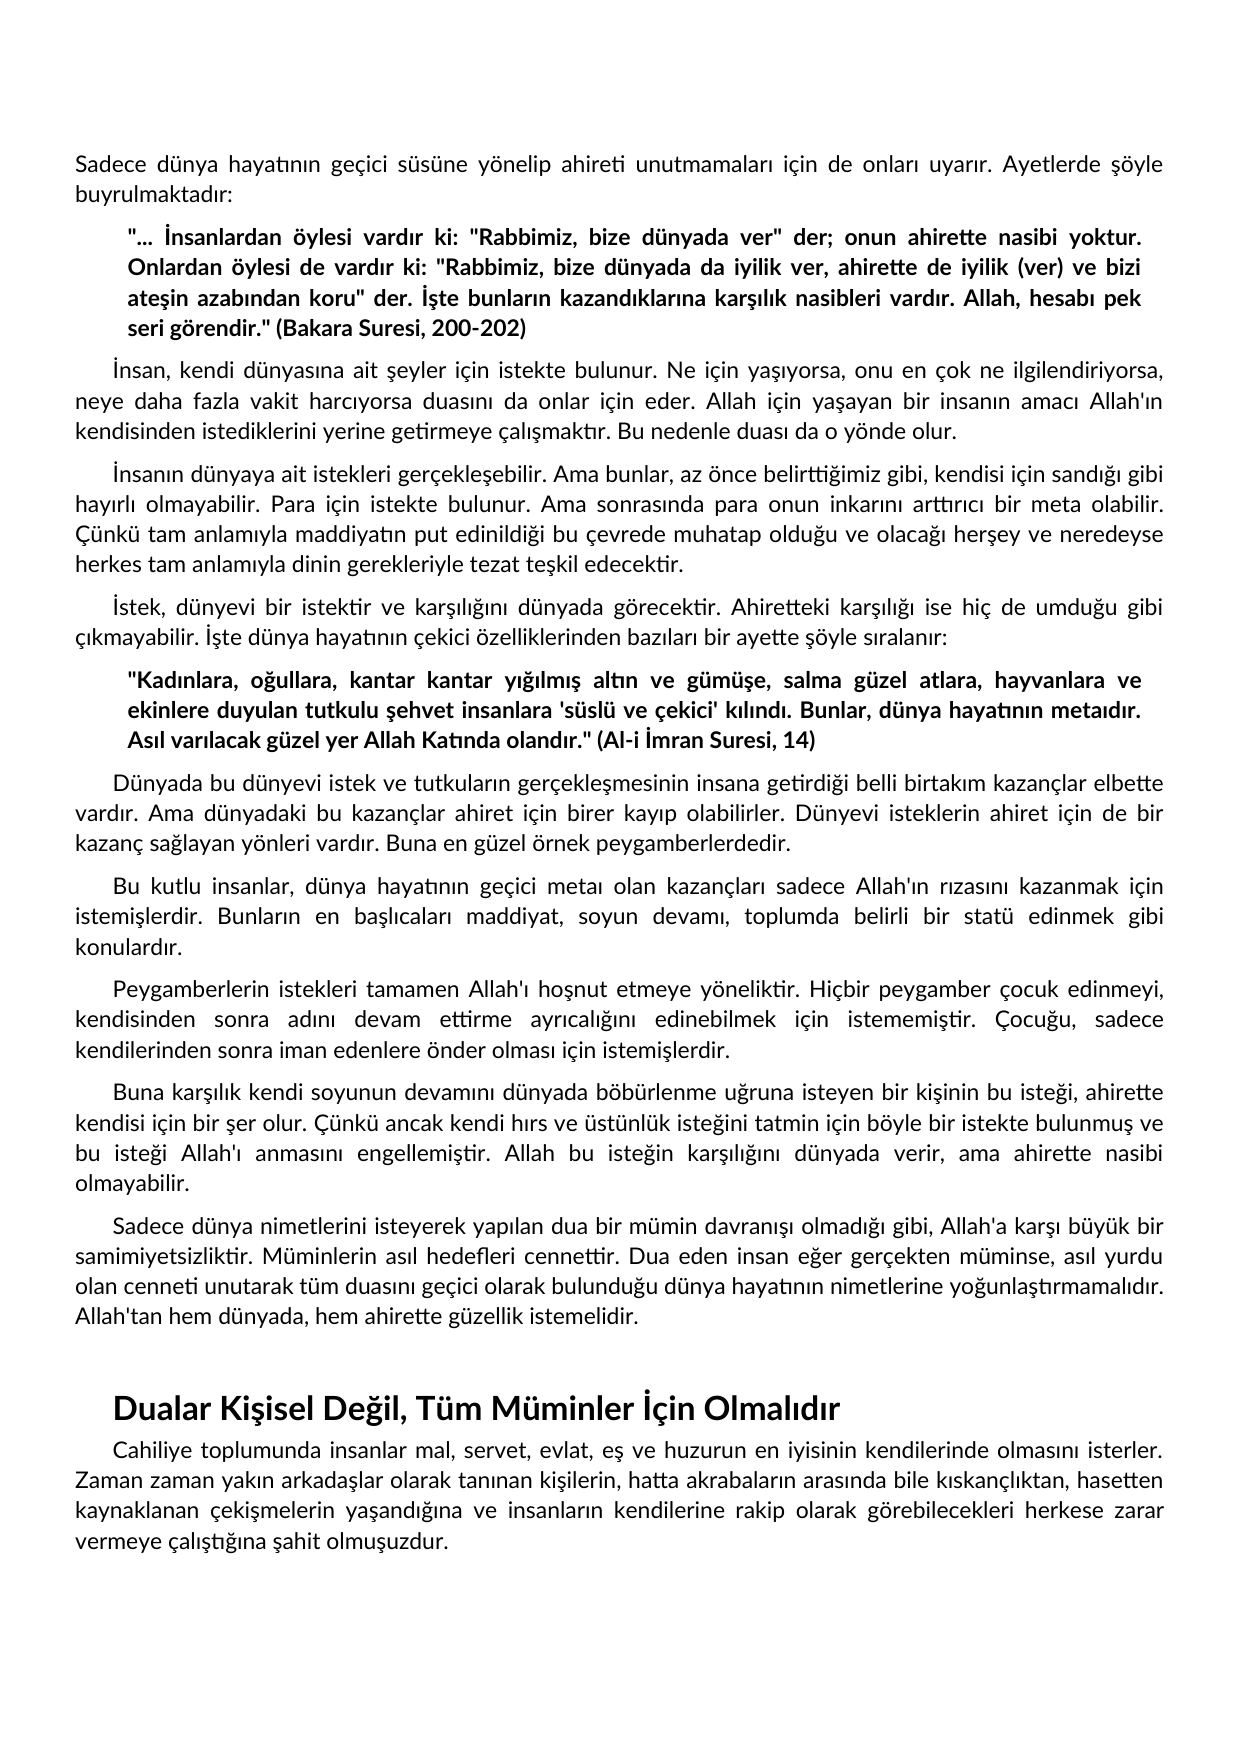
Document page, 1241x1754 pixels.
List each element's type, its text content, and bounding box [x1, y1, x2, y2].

text "Kadınlara, oğullara, kantar kantar yığılmış altın ve gümüşe, salma güzel atlara, hayvanlara ve ekinlere duyulan tutkulu şehvet insanlara 'süslü ve çekici' kılındı. Bunlar, dünya hayatının metaıdır. Asıl varılacak güzel yer Allah Katında olandır." (Al-i İmran Suresi, 14) [127, 666, 1143, 753]
text İnsan, kendi dünyasına ait şeyler için istekte bulunur. Ne için yaşıyorsa, onu en çok ne ilgilendiriyorsa, neye daha fazla vakit harcıyorsa duasını da onlar için eder. Allah için yaşayan bir insanın amacı Allah'ın kendisinden istediklerini yerine getirmeye çalışmaktır. Bu nedenle duası da o yönde olur. [75, 356, 1165, 444]
text İnsanın dünyaya ait istekleri gerçekleşebilir. Ama bunlar, az önce belirttiğimiz gibi, kendisi için sandığı gibi hayırlı olmayabilir. Para için istekte bulunur. Ama sonrasında para onun inkarını arttırıcı bir meta olabilir. Çünkü tam anlamıyla maddiyatın put edinildiği bu çevrede muhatap olduğu ve olacağı herşey ve neredeyse herkes tam anlamıyla dinin gerekleriyle tezat teşkil edecektir. [75, 459, 1165, 577]
text Peygamberlerin istekleri tamamen Allah'ı hoşnut etmeye yöneliktir. Hiçbir peygamber çocuk edinmeyi, kendisinden sonra adını devam ettirme ayrıcalığını edinebilmek için istememiştir. Çocuğu, sadece kendilerinden sonra iman edenlere önder olması için istemişlerdir. [75, 975, 1165, 1063]
text Sadece dünya nimetlerini isteyerek yapılan dua bir mümin davranışı olmadığı gibi, Allah'a karşı büyük bir samimiyetsizliktir. Müminlerin asıl hedefleri cennettir. Dua eden insan eğer gerçekten müminse, asıl yurdu olan cenneti unutarak tüm duasını geçici olarak bulunduğu dünya hayatının nimetlerine yoğunlaştırmamalıdır. Allah'tan hem dünyada, hem ahirette güzellik istemelidir. [75, 1211, 1165, 1329]
subtitle Dualar Kişisel Değil, Tüm Müminler İçin Olmalıdır [112, 1387, 1165, 1427]
text Bu kutlu insanlar, dünya hayatının geçici metaı olan kazançları sadece Allah'ın rızasını kazanmak için istemişlerdir. Bunların en başlıcaları maddiyat, soyun devamı, toplumda belirli bir statü edinmek gibi konulardır. [75, 872, 1165, 960]
text Sadece dünya hayatının geçici süsüne yönelip ahireti unutmamaları için de onları uyarır. Ayetlerde şöyle buyrulmaktadır: [75, 150, 1165, 208]
text Buna karşılık kendi soyunun devamını dünyada böbürlenme uğruna isteyen bir kişinin bu isteği, ahirette kendisi için bir şer olur. Çünkü ancak kendi hırs ve üstünlük isteğini tatmin için böyle bir istekte bulunmuş ve bu isteği Allah'ı anmasını engellemiştir. Allah bu isteğin karşılığını dünyada verir, ama ahirette nasibi olmayabilir. [75, 1078, 1165, 1196]
text Cahiliye toplumunda insanlar mal, servet, evlat, eş ve huzurun en iyisinin kendilerinde olmasını isterler. Zaman zaman yakın arkadaşlar olarak tanınan kişilerin, hatta akrabaların arasında bile kıskançlıktan, hasetten kaynaklanan çekişmelerin yaşandığına ve insanların kendilerine rakip olarak görebilecekleri herkese zarar vermeye çalıştığına şahit olmuşuzdur. [75, 1436, 1165, 1554]
text İstek, dünyevi bir istektir ve karşılığını dünyada görecektir. Ahiretteki karşılığı ise hiç de umduğu gibi çıkmayabilir. İşte dünya hayatının çekici özelliklerinden bazıları bir ayette şöyle sıralanır: [75, 593, 1165, 650]
text "... İnsanlardan öylesi vardır ki: "Rabbimiz, bize dünyada ver" der; onun ahirette nasibi yoktur. Onlardan öylesi de vardır ki: "Rabbimiz, bize dünyada da iyilik ver, ahirette de iyilik (ver) ve bizi ateşin azabından koru" der. İşte bunların kazandıklarına karşılık nasibleri vardır. Allah, hesabı pek seri görendir." (Bakara Suresi, 200-202) [127, 223, 1143, 341]
text Dünyada bu dünyevi istek ve tutkuların gerçekleşmesinin insana getirdiği belli birtakım kazançlar elbette vardır. Ama dünyadaki bu kazançlar ahiret için birer kayıp olabilirler. Dünyevi isteklerin ahiret için de bir kazanç sağlayan yönleri vardır. Buna en güzel örnek peygamberlerdedir. [75, 769, 1165, 857]
